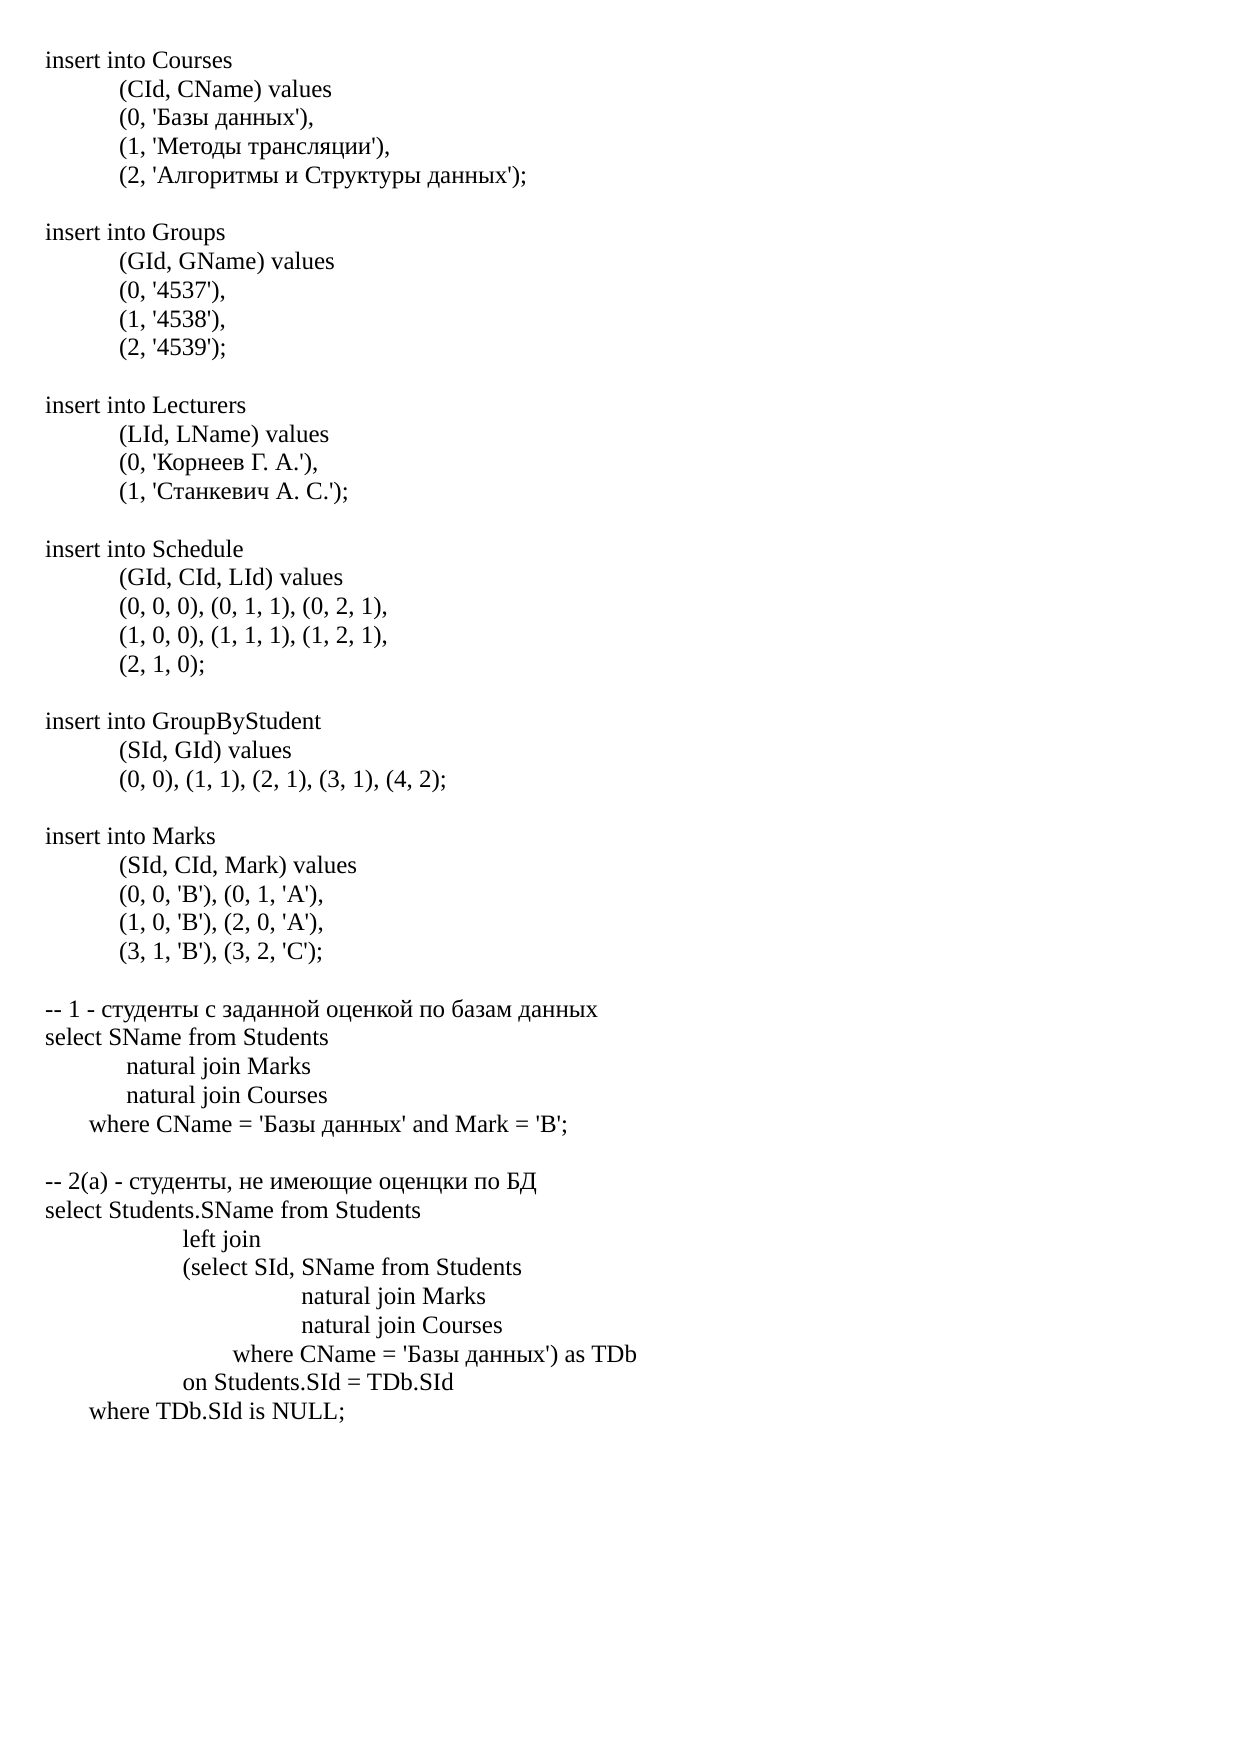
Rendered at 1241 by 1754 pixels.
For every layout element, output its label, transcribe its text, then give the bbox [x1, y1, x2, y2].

text (3, 1, 'B'), (3, 2, 'C'); [45, 936, 1196, 965]
text (0, '4537'), [45, 275, 1196, 304]
text natural join Courses [45, 1310, 1196, 1339]
text insert into Courses [45, 45, 1196, 74]
text insert into Schedule [45, 534, 1196, 562]
text (0, 'Корнеев Г. А.'), [45, 447, 1196, 476]
text (1, 0, 'B'), (2, 0, 'A'), [45, 907, 1196, 936]
text insert into Lecturers [45, 390, 1196, 419]
text insert into Marks [45, 821, 1196, 850]
text (1, 'Станкевич А. С.'); [45, 476, 1196, 505]
text (LId, LName) values [45, 419, 1196, 447]
text (2, 1, 0); [45, 649, 1196, 677]
text (select SId, SName from Students [45, 1252, 1196, 1281]
text (0, 0), (1, 1), (2, 1), (3, 1), (4, 2); [45, 764, 1196, 792]
text (2, 'Алгоритмы и Структуры данных'); [45, 160, 1196, 189]
text (GId, GName) values [45, 246, 1196, 275]
text natural join Marks [45, 1281, 1196, 1310]
text insert into GroupByStudent [45, 706, 1196, 735]
text (CId, CName) values [45, 74, 1196, 102]
text insert into Groups [45, 217, 1196, 246]
text -- 1 - студенты с заданной оценкой по базам данных [45, 994, 1196, 1022]
text (GId, CId, LId) values [45, 562, 1196, 591]
text select Students.SName from Students [45, 1195, 1196, 1224]
text (2, '4539'); [45, 332, 1196, 361]
text natural join Marks [45, 1051, 1196, 1080]
text left join [45, 1224, 1196, 1252]
text (1, 'Методы трансляции'), [45, 131, 1196, 160]
text natural join Courses [45, 1080, 1196, 1109]
text (0, 0, 'B'), (0, 1, 'A'), [45, 879, 1196, 907]
text -- 2(a) - студенты, не имеющие оценцки по БД [45, 1166, 1196, 1195]
text where CName = 'Базы данных') as TDb [45, 1339, 1196, 1367]
text select SName from Students [45, 1022, 1196, 1051]
text (1, '4538'), [45, 304, 1196, 332]
text (0, 0, 0), (0, 1, 1), (0, 2, 1), [45, 591, 1196, 620]
text where CName = 'Базы данных' and Mark = 'B'; [45, 1109, 1196, 1137]
text where TDb.SId is NULL; [45, 1396, 1196, 1425]
text (SId, GId) values [45, 735, 1196, 764]
text (1, 0, 0), (1, 1, 1), (1, 2, 1), [45, 620, 1196, 649]
text (0, 'Базы данных'), [45, 102, 1196, 131]
text (SId, CId, Mark) values [45, 850, 1196, 879]
text on Students.SId = TDb.SId [45, 1367, 1196, 1396]
